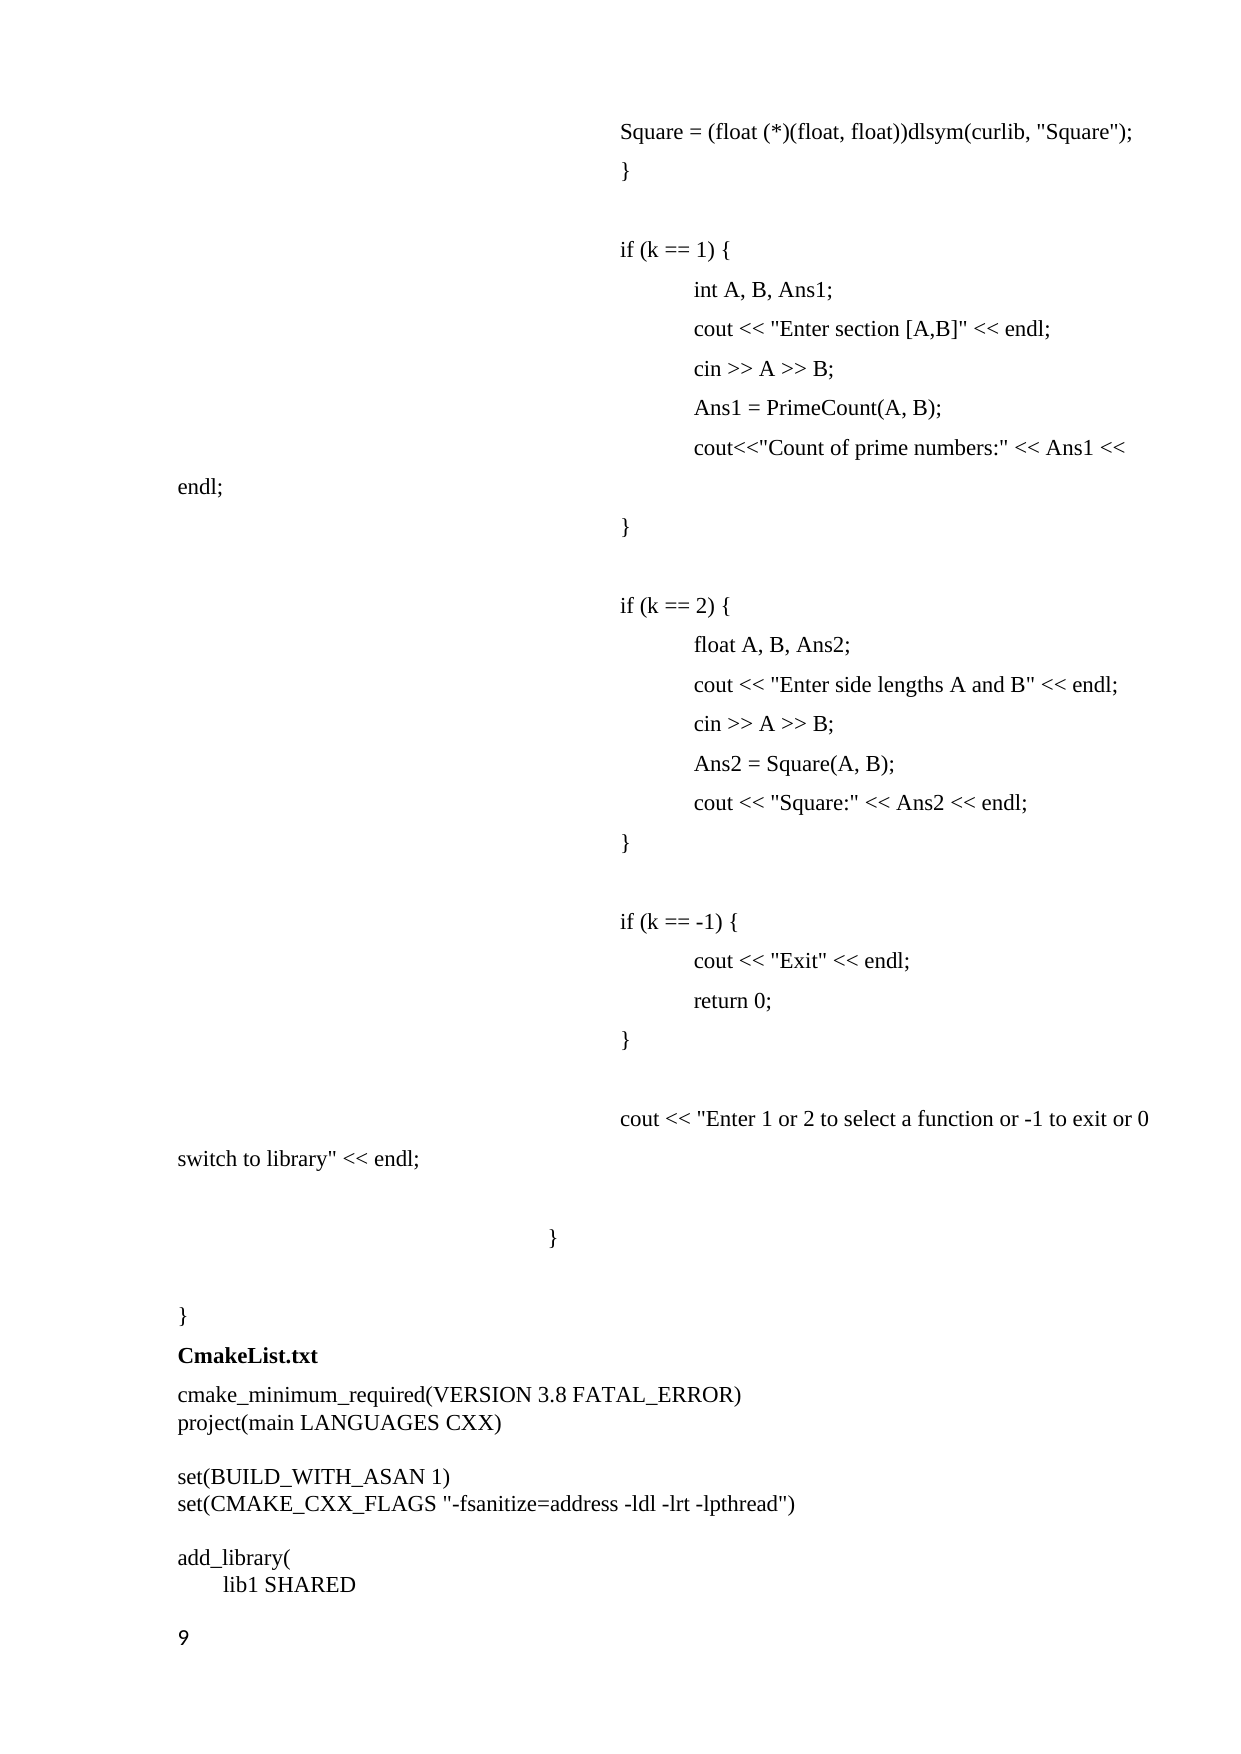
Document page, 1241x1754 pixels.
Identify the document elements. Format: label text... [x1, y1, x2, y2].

text cin >> A >> B; [177, 710, 1152, 737]
text cout<<"Count of prime numbers:" << Ans1 << endl; [177, 434, 1152, 500]
text add_library( [177, 1544, 1152, 1570]
text } [177, 513, 1152, 539]
text if (k == 1) { [177, 237, 1152, 263]
text lib1 SHARED [177, 1571, 1152, 1597]
text cout << "Enter section [A,B]" << endl; [177, 316, 1152, 342]
text project(main LANGUAGES CXX) [177, 1408, 1152, 1435]
text if (k == -1) { [177, 908, 1152, 934]
text set(CMAKE_CXX_FLAGS "-fsanitize=address -ldl -lrt -lpthread") [177, 1490, 1152, 1516]
text } [177, 1026, 1152, 1052]
text cout << "Enter side lengths A and B" << endl; [177, 671, 1152, 697]
text } [177, 1223, 1152, 1250]
text return 0; [177, 987, 1152, 1013]
text cmake_minimum_required(VERSION 3.8 FATAL_ERROR) [177, 1381, 1152, 1408]
text int A, B, Ans1; [177, 276, 1152, 302]
text cout << "Square:" << Ans2 << endl; [177, 789, 1152, 816]
text cout << "Enter 1 or 2 to select a function or -1 to exit or 0 switch to library" << endl; [177, 1105, 1152, 1171]
text float A, B, Ans2; [177, 631, 1152, 658]
text set(BUILD_WITH_ASAN 1) [177, 1463, 1152, 1489]
text } [177, 829, 1152, 855]
text Ans2 = Square(A, B); [177, 750, 1152, 776]
text Ans1 = PrimeCount(A, B); [177, 394, 1152, 421]
text if (k == 2) { [177, 592, 1152, 618]
text Square = (float (*)(float, float))dlsym(curlib, "Square"); [177, 118, 1152, 144]
text } [177, 1302, 1152, 1329]
text CmakeList.txt [177, 1342, 1152, 1368]
text cout << "Exit" << endl; [177, 947, 1152, 973]
text cin >> A >> B; [177, 355, 1152, 381]
text } [177, 158, 1152, 184]
